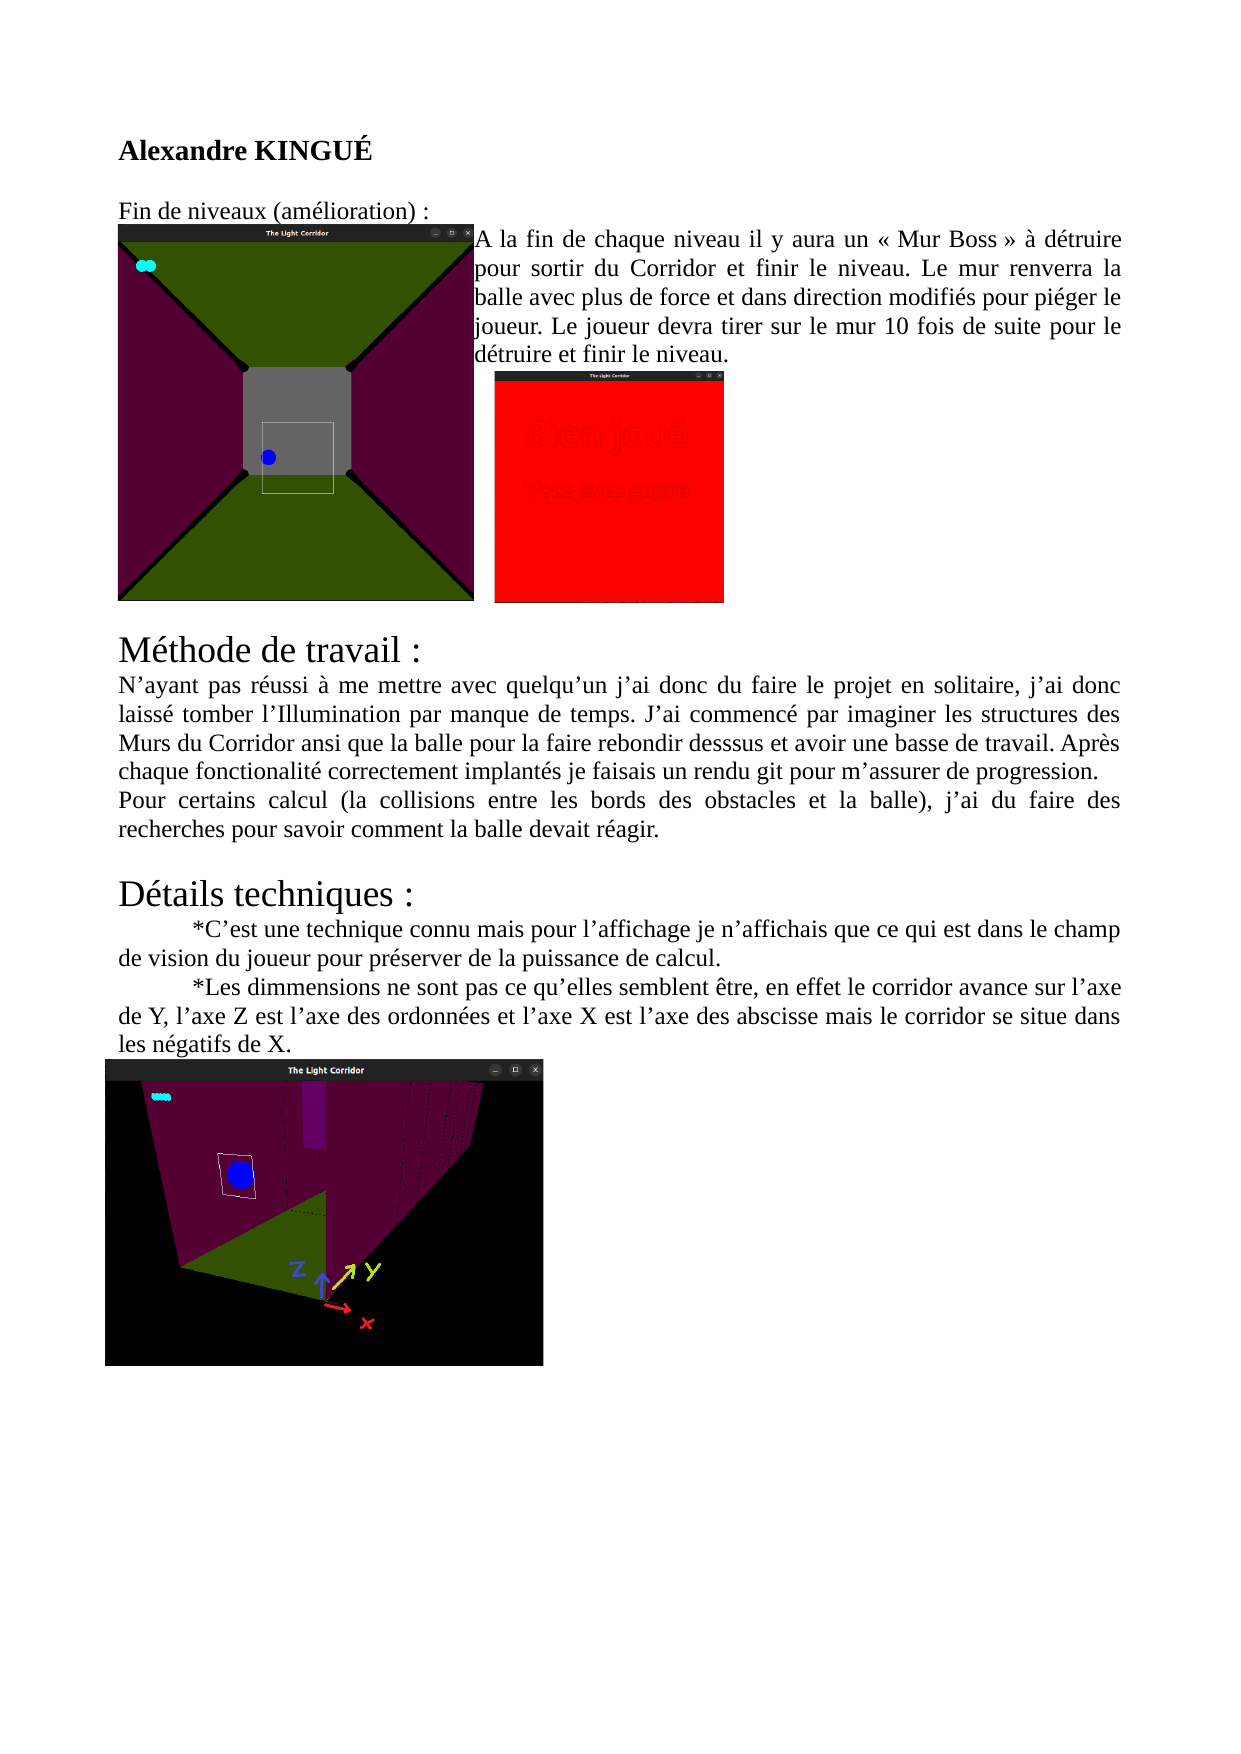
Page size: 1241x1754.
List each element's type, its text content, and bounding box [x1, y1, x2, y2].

text Fin de niveaux (amélioration) : [118, 196, 1122, 224]
picture [117, 224, 474, 601]
text *C’est une technique connu mais pour l’affichage je n’affichais que ce qui est dans le champ de vision du joueur pour préserver de la puissance de calcul. [118, 914, 1122, 972]
text *Les dimmensions ne sont pas ce qu’elles semblent être, en effet le corridor avance sur l’axe de Y, l’axe Z est l’axe des ordonnées et l’axe X est l’axe des abscisse mais le corridor se situe dans les négatifs de X. [118, 972, 1122, 1058]
text N’ayant pas réussi à me mettre avec quelqu’un j’ai donc du faire le projet en solitaire, j’ai donc laissé tomber l’Illumination par manque de temps. J’ai commencé par imaginer les structures des Murs du Corridor ansi que la balle pour la faire rebondir desssus et avoir une basse de travail. Après chaque fonctionalité correctement implantés je faisais un rendu git pour m’assurer de progression. [118, 670, 1122, 785]
text Détails techniques : [118, 871, 1122, 914]
text Pour certains calcul (la collisions entre les bords des obstacles et la balle), j’ai du faire des recherches pour savoir comment la balle devait réagir. [118, 785, 1122, 843]
picture [494, 371, 724, 603]
text A la fin de chaque niveau il y aura un « Mur Boss » à détruire pour sortir du Corridor et finir le niveau. Le mur renverra la balle avec plus de force et dans direction modifiés pour piéger le joueur. Le joueur devra tirer sur le mur 10 fois de suite pour le détruire et finir le niveau. [474, 224, 1122, 368]
text Méthode de travail : [118, 627, 1122, 670]
picture [105, 1059, 544, 1366]
